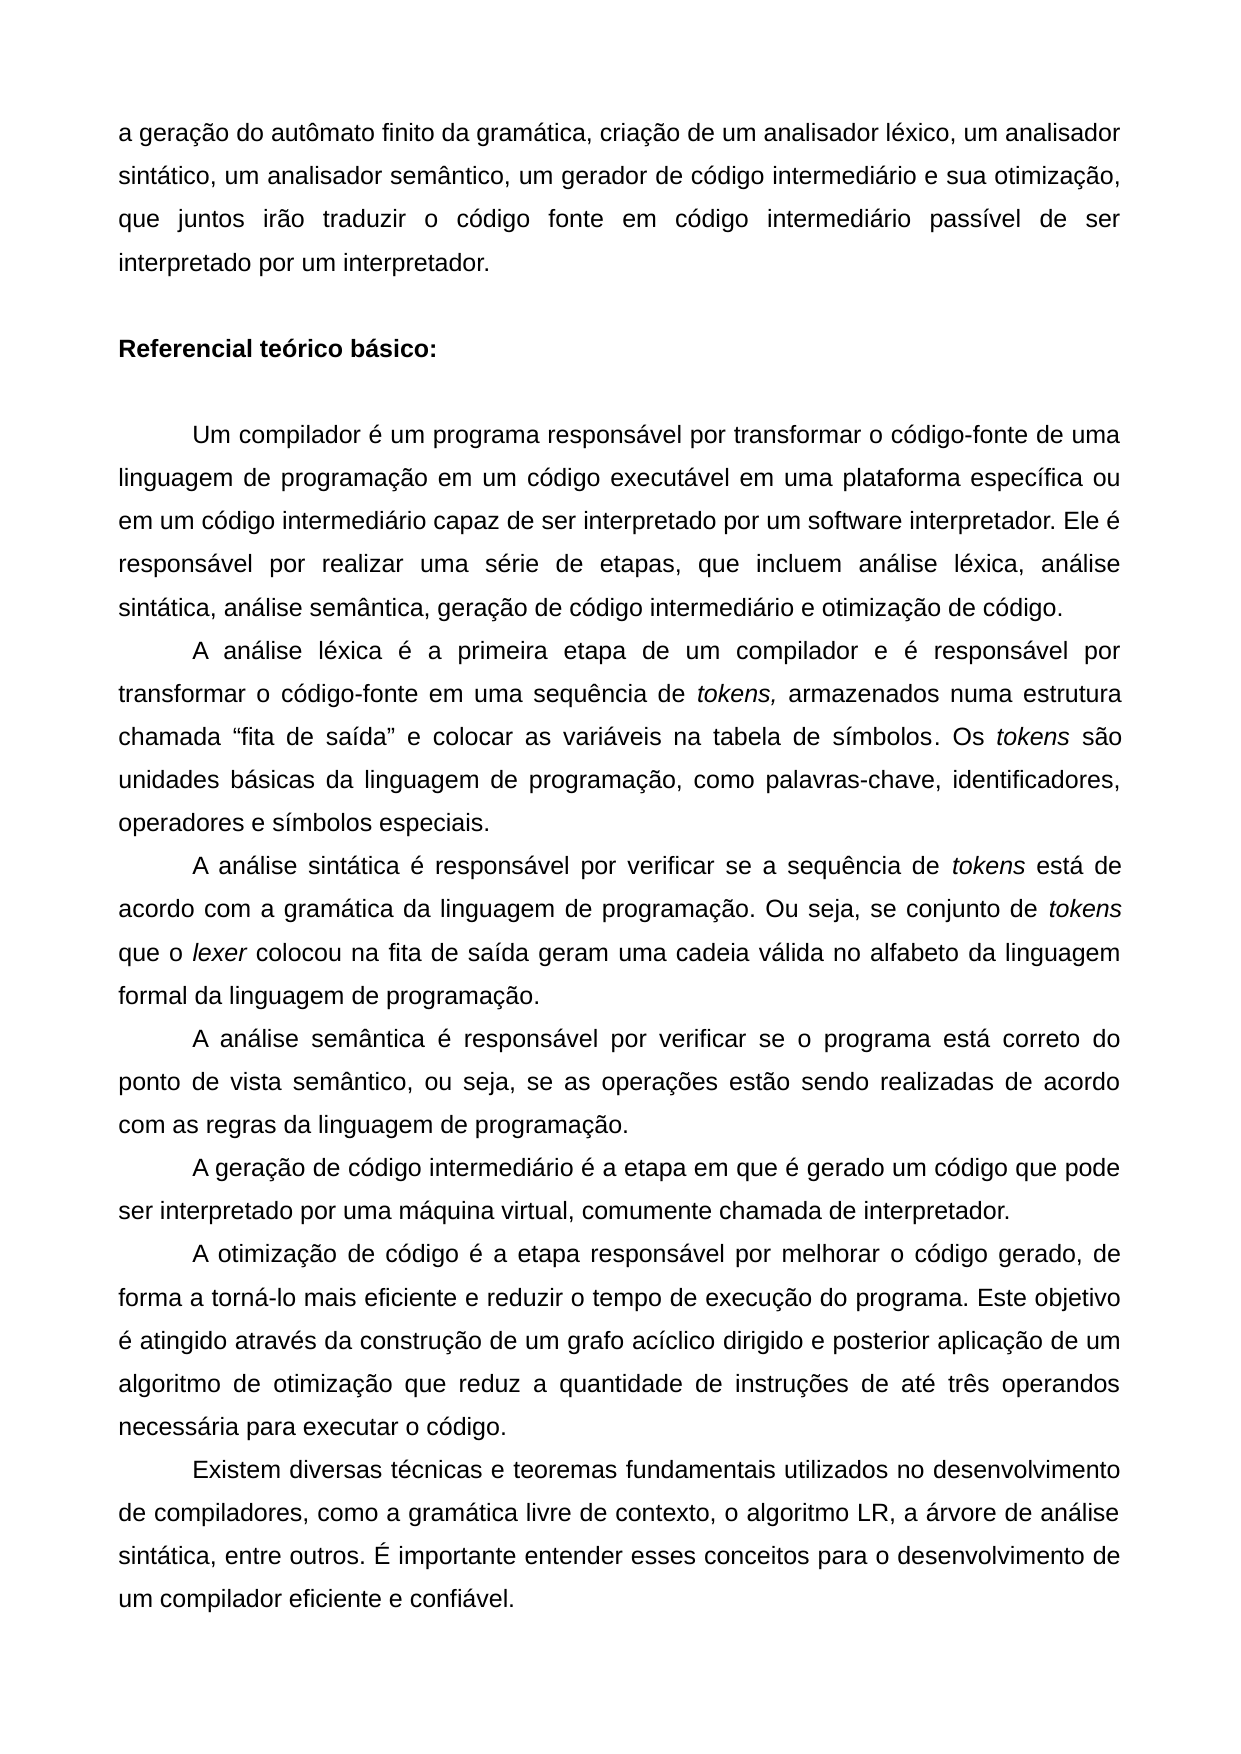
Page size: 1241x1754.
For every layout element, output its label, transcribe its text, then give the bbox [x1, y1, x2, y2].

text Existem diversas técnicas e teoremas fundamentais utilizados no desenvolvimento de compiladores, como a gramática livre de contexto, o algoritmo LR, a árvore de análise sintática, entre outros. É importante entender esses conceitos para o desenvolvimento de um compilador eficiente e confiável. [118, 1455, 1122, 1613]
text A análise semântica é responsável por verificar se o programa está correto do ponto de vista semântico, ou seja, se as operações estão sendo realizadas de acordo com as regras da linguagem de programação. [118, 1024, 1122, 1139]
text A geração de código intermediário é a etapa em que é gerado um código que pode ser interpretado por uma máquina virtual, comumente chamada de interpretador. [118, 1153, 1122, 1225]
text a geração do autômato finito da gramática, criação de um analisador léxico, um analisador sintático, um analisador semântico, um gerador de código intermediário e sua otimização, que juntos irão traduzir o código fonte em código intermediário passível de ser interpretado por um interpretador. [118, 118, 1122, 276]
text Um compilador é um programa responsável por transformar o código-fonte de uma linguagem de programação em um código executável em uma plataforma específica ou em um código intermediário capaz de ser interpretado por um software interpretador. Ele é responsável por realizar uma série de etapas, que incluem análise léxica, análise sintática, análise semântica, geração de código intermediário e otimização de código. [118, 420, 1122, 621]
text A análise sintática é responsável por verificar se a sequência de tokens está de acordo com a gramática da linguagem de programação. Ou seja, se conjunto de tokens que o lexer colocou na fita de saída geram uma cadeia válida no alfabeto da linguagem formal da linguagem de programação. [118, 851, 1122, 1009]
text A otimização de código é a etapa responsável por melhorar o código gerado, de forma a torná-lo mais eficiente e reduzir o tempo de execução do programa. Este objetivo é atingido através da construção de um grafo acíclico dirigido e posterior aplicação de um algoritmo de otimização que reduz a quantidade de instruções de até três operandos necessária para executar o código. [118, 1239, 1122, 1441]
text A análise léxica é a primeira etapa de um compilador e é responsável por transformar o código-fonte em uma sequência de tokens, armazenados numa estrutura chamada “fita de saída” e colocar as variáveis na tabela de símbolos. Os tokens são unidades básicas da linguagem de programação, como palavras-chave, identificadores, operadores e símbolos especiais. [118, 636, 1122, 837]
text Referencial teórico básico: [118, 334, 1122, 362]
